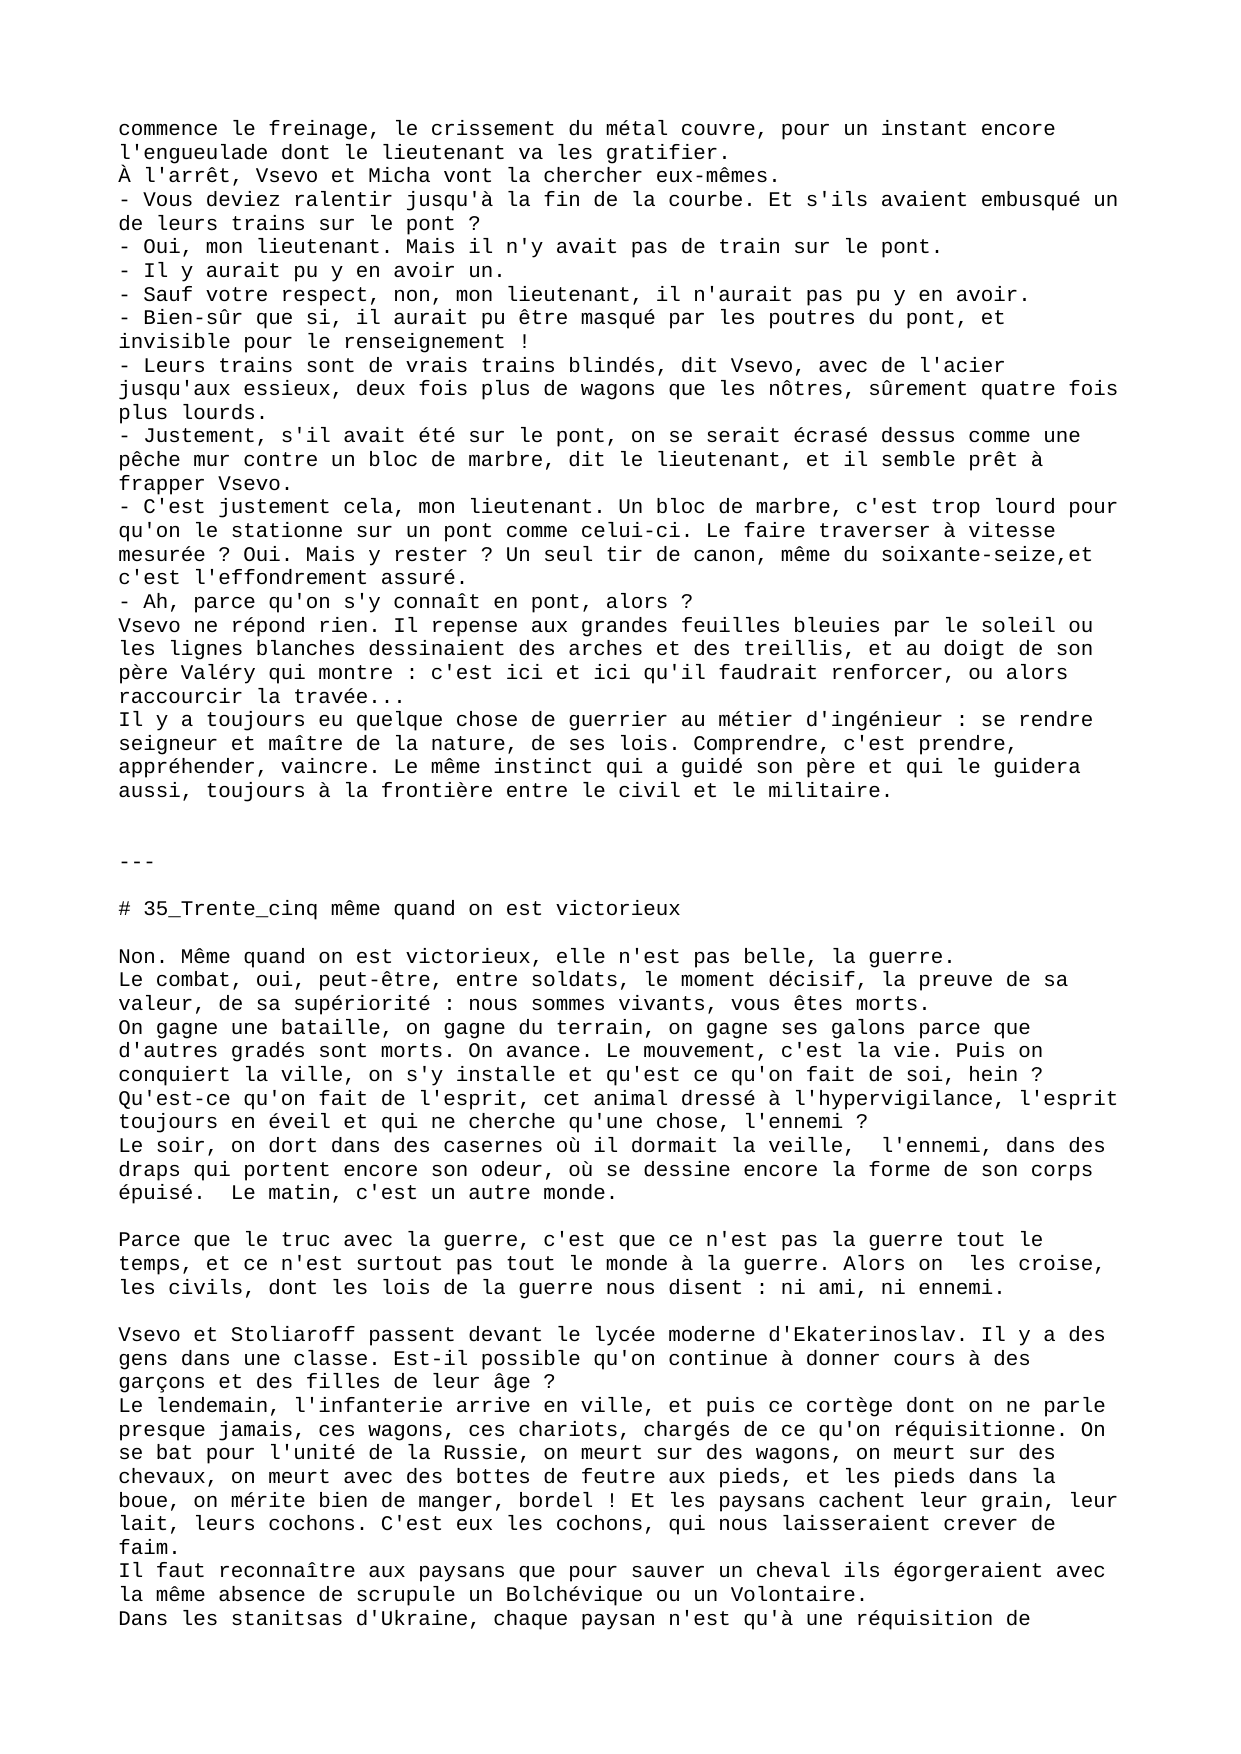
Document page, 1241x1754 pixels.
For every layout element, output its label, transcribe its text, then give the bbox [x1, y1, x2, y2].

text Le combat, oui, peut-être, entre soldats, le moment décisif, la preuve de sa valeur, de sa supériorité : nous sommes vivants, vous êtes morts. [118, 969, 1122, 1017]
text Non. Même quand on est victorieux, elle n'est pas belle, la guerre. [118, 946, 1122, 969]
text Le soir, on dort dans des casernes où il dormait la veille, l'ennemi, dans des draps qui portent encore son odeur, où se dessine encore la forme de son corps épuisé. Le matin, c'est un autre monde. [118, 1135, 1122, 1206]
text À l'arrêt, Vsevo et Micha vont la chercher eux-mêmes. [118, 165, 1122, 189]
text Il faut reconnaître aux paysans que pour sauver un cheval ils égorgeraient avec la même absence de scrupule un Bolchévique ou un Volontaire. [118, 1561, 1122, 1608]
text - Il y aurait pu y en avoir un. [118, 260, 1122, 284]
text - Justement, s'il avait été sur le pont, on se serait écrasé dessus comme une pêche mur contre un bloc de marbre, dit le lieutenant, et il semble prêt à frapper Vsevo. [118, 426, 1122, 496]
text - Vous deviez ralentir jusqu'à la fin de la courbe. Et s'ils avaient embusqué un de leurs trains sur le pont ? [118, 189, 1122, 236]
text --- [118, 851, 1122, 875]
text # 35_Trente_cinq même quand on est victorieux [118, 898, 1122, 922]
text - Bien-sûr que si, il aurait pu être masqué par les poutres du pont, et invisible pour le renseignement ! [118, 307, 1122, 354]
text Le lendemain, l'infanterie arrive en ville, et puis ce cortège dont on ne parle presque jamais, ces wagons, ces chariots, chargés de ce qu'on réquisitionne. On se bat pour l'unité de la Russie, on meurt sur des wagons, on meurt sur des chevaux, on meurt avec des bottes de feutre aux pieds, et les pieds dans la boue, on mérite bien de manger, bordel ! Et les paysans cachent leur grain, leur lait, leurs cochons. C'est eux les cochons, qui nous laisseraient crever de faim. [118, 1395, 1122, 1561]
text Parce que le truc avec la guerre, c'est que ce n'est pas la guerre tout le temps, et ce n'est surtout pas tout le monde à la guerre. Alors on les croise, les civils, dont les lois de la guerre nous disent : ni ami, ni ennemi. [118, 1229, 1122, 1300]
text - C'est justement cela, mon lieutenant. Un bloc de marbre, c'est trop lourd pour qu'on le stationne sur un pont comme celui-ci. Le faire traverser à vitesse mesurée ? Oui. Mais y rester ? Un seul tir de canon, même du soixante-seize,et c'est l'effondrement assuré. [118, 496, 1122, 591]
text commence le freinage, le crissement du métal couvre, pour un instant encore l'engueulade dont le lieutenant va les gratifier. [118, 118, 1122, 165]
text - Sauf votre respect, non, mon lieutenant, il n'aurait pas pu y en avoir. [118, 284, 1122, 307]
text - Oui, mon lieutenant. Mais il n'y avait pas de train sur le pont. [118, 236, 1122, 260]
text Vsevo ne répond rien. Il repense aux grandes feuilles bleuies par le soleil ou les lignes blanches dessinaient des arches et des treillis, et au doigt de son père Valéry qui montre : c'est ici et ici qu'il faudrait renforcer, ou alors raccourcir la travée... [118, 615, 1122, 709]
text On gagne une bataille, on gagne du terrain, on gagne ses galons parce que d'autres gradés sont morts. On avance. Le mouvement, c'est la vie. Puis on conquiert la ville, on s'y installe et qu'est ce qu'on fait de soi, hein ? Qu'est-ce qu'on fait de l'esprit, cet animal dressé à l'hypervigilance, l'esprit toujours en éveil et qui ne cherche qu'une chose, l'ennemi ? [118, 1017, 1122, 1135]
text - Ah, parce qu'on s'y connaît en pont, alors ? [118, 591, 1122, 615]
text Vsevo et Stoliaroff passent devant le lycée moderne d'Ekaterinoslav. Il y a des gens dans une classe. Est-il possible qu'on continue à donner cours à des garçons et des filles de leur âge ? [118, 1324, 1122, 1395]
text Il y a toujours eu quelque chose de guerrier au métier d'ingénieur : se rendre seigneur et maître de la nature, de ses lois. Comprendre, c'est prendre, appréhender, vaincre. Le même instinct qui a guidé son père et qui le guidera aussi, toujours à la frontière entre le civil et le militaire. [118, 709, 1122, 804]
text Dans les stanitsas d'Ukraine, chaque paysan n'est qu'à une réquisition de [118, 1608, 1122, 1631]
text - Leurs trains sont de vrais trains blindés, dit Vsevo, avec de l'acier jusqu'aux essieux, deux fois plus de wagons que les nôtres, sûrement quatre fois plus lourds. [118, 354, 1122, 426]
